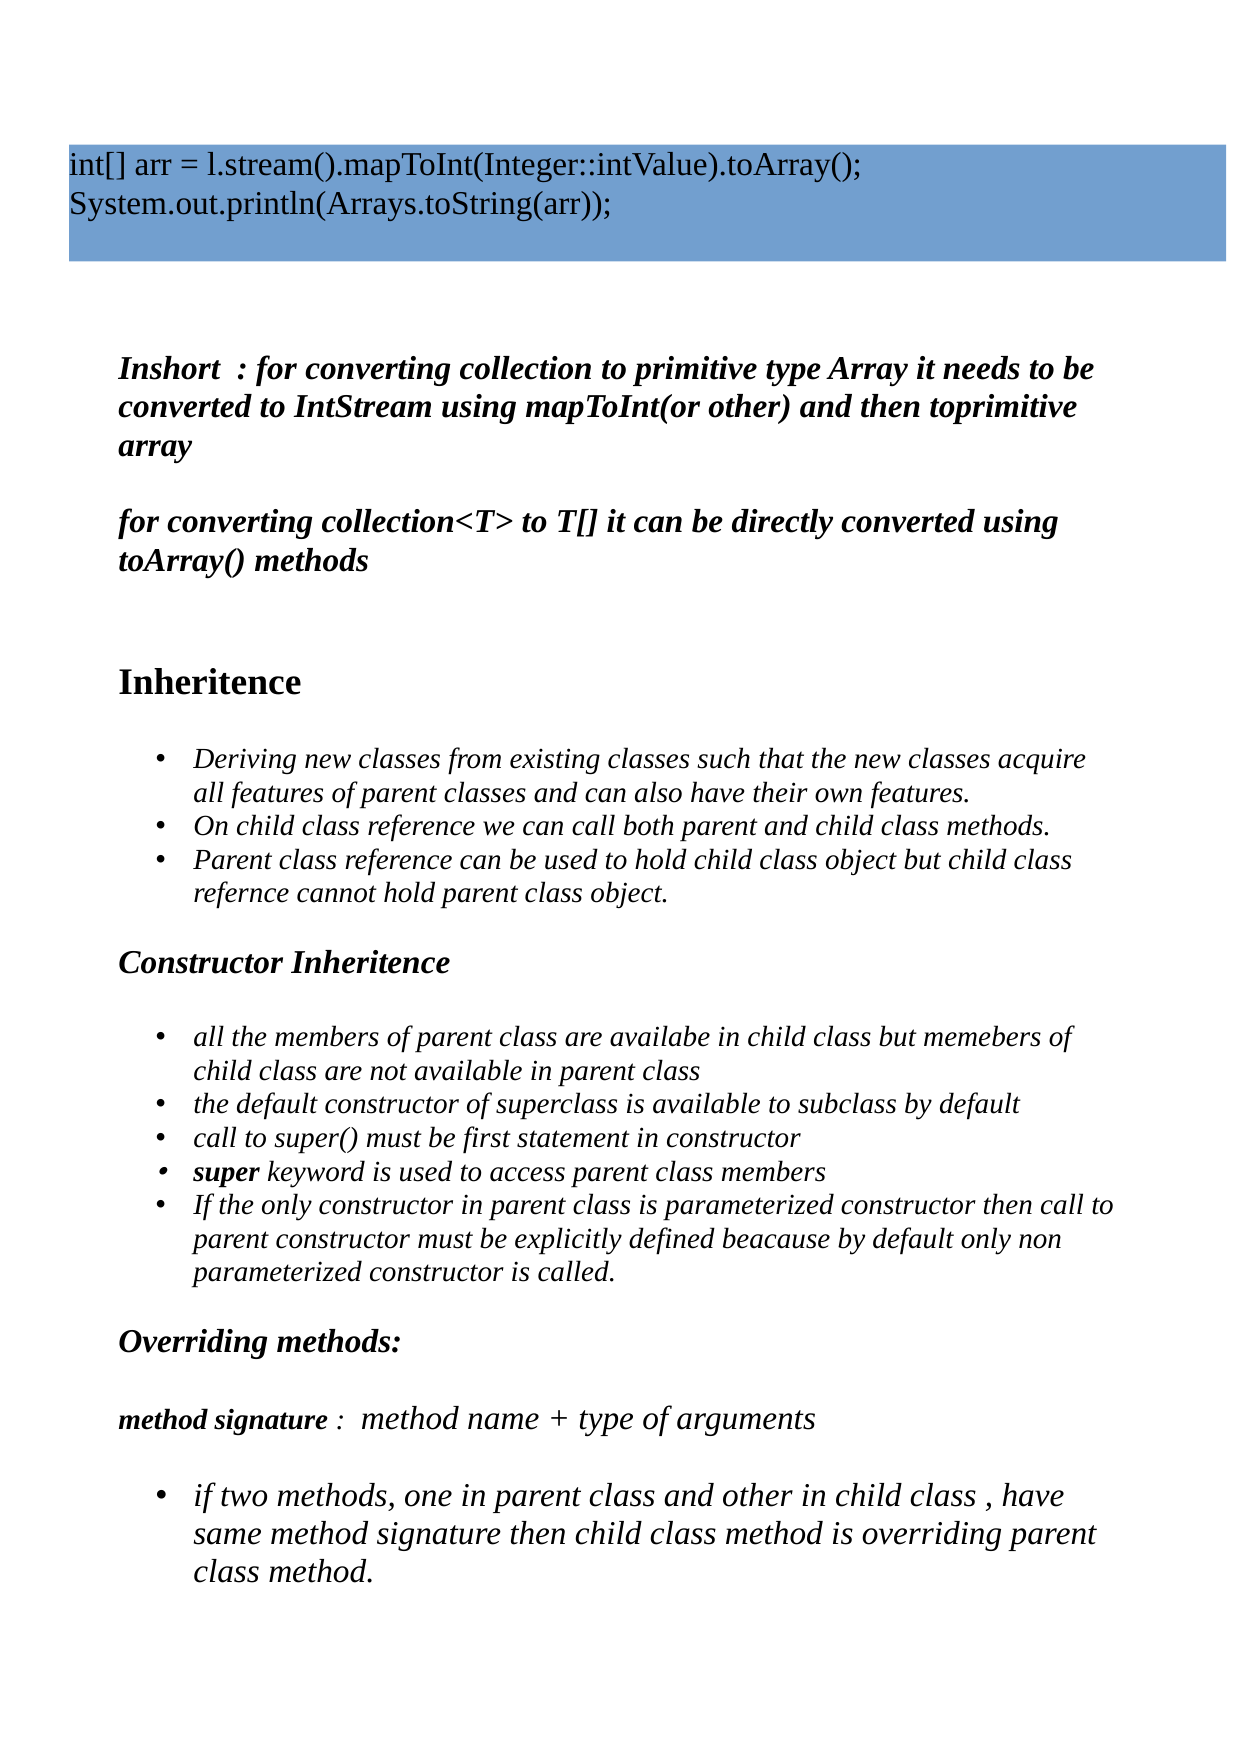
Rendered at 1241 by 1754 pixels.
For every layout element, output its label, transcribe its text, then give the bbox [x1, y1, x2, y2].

list if two methods, one in parent class and other in child class , have same method signature then child class method is overriding parent class method. [156, 1475, 1122, 1590]
text Overriding methods: [118, 1322, 1122, 1360]
list the default constructor of superclass is available to subclass by default [156, 1086, 1122, 1120]
list all the members of parent class are availabe in child class but memebers of child class are not available in parent class [156, 1019, 1122, 1086]
text Constructor Inheritence [118, 943, 1122, 981]
list If the only constructor in parent class is parameterized constructor then call to parent constructor must be explicitly defined beacause by default only non parameterized constructor is called. [156, 1187, 1122, 1288]
list Deriving new classes from existing classes such that the new classes acquire all features of parent classes and can also have their own features. [156, 741, 1122, 808]
list call to super() must be first statement in constructor [156, 1120, 1122, 1154]
text Inshort : for converting collection to primitive type Array it needs to be converted to IntStream using mapToInt(or other) and then toprimitive array [118, 348, 1122, 463]
list Parent class reference can be used to hold child class object but child class refernce cannot hold parent class object. [156, 842, 1122, 909]
text for converting collection<T> to T[] it can be directly converted using toArray() methods [118, 501, 1122, 578]
text Inheritence [118, 659, 1122, 703]
list super keyword is used to access parent class members [156, 1154, 1122, 1187]
text method signature : method name + type of arguments [118, 1398, 1122, 1437]
list On child class reference we can call both parent and child class methods. [156, 808, 1122, 842]
